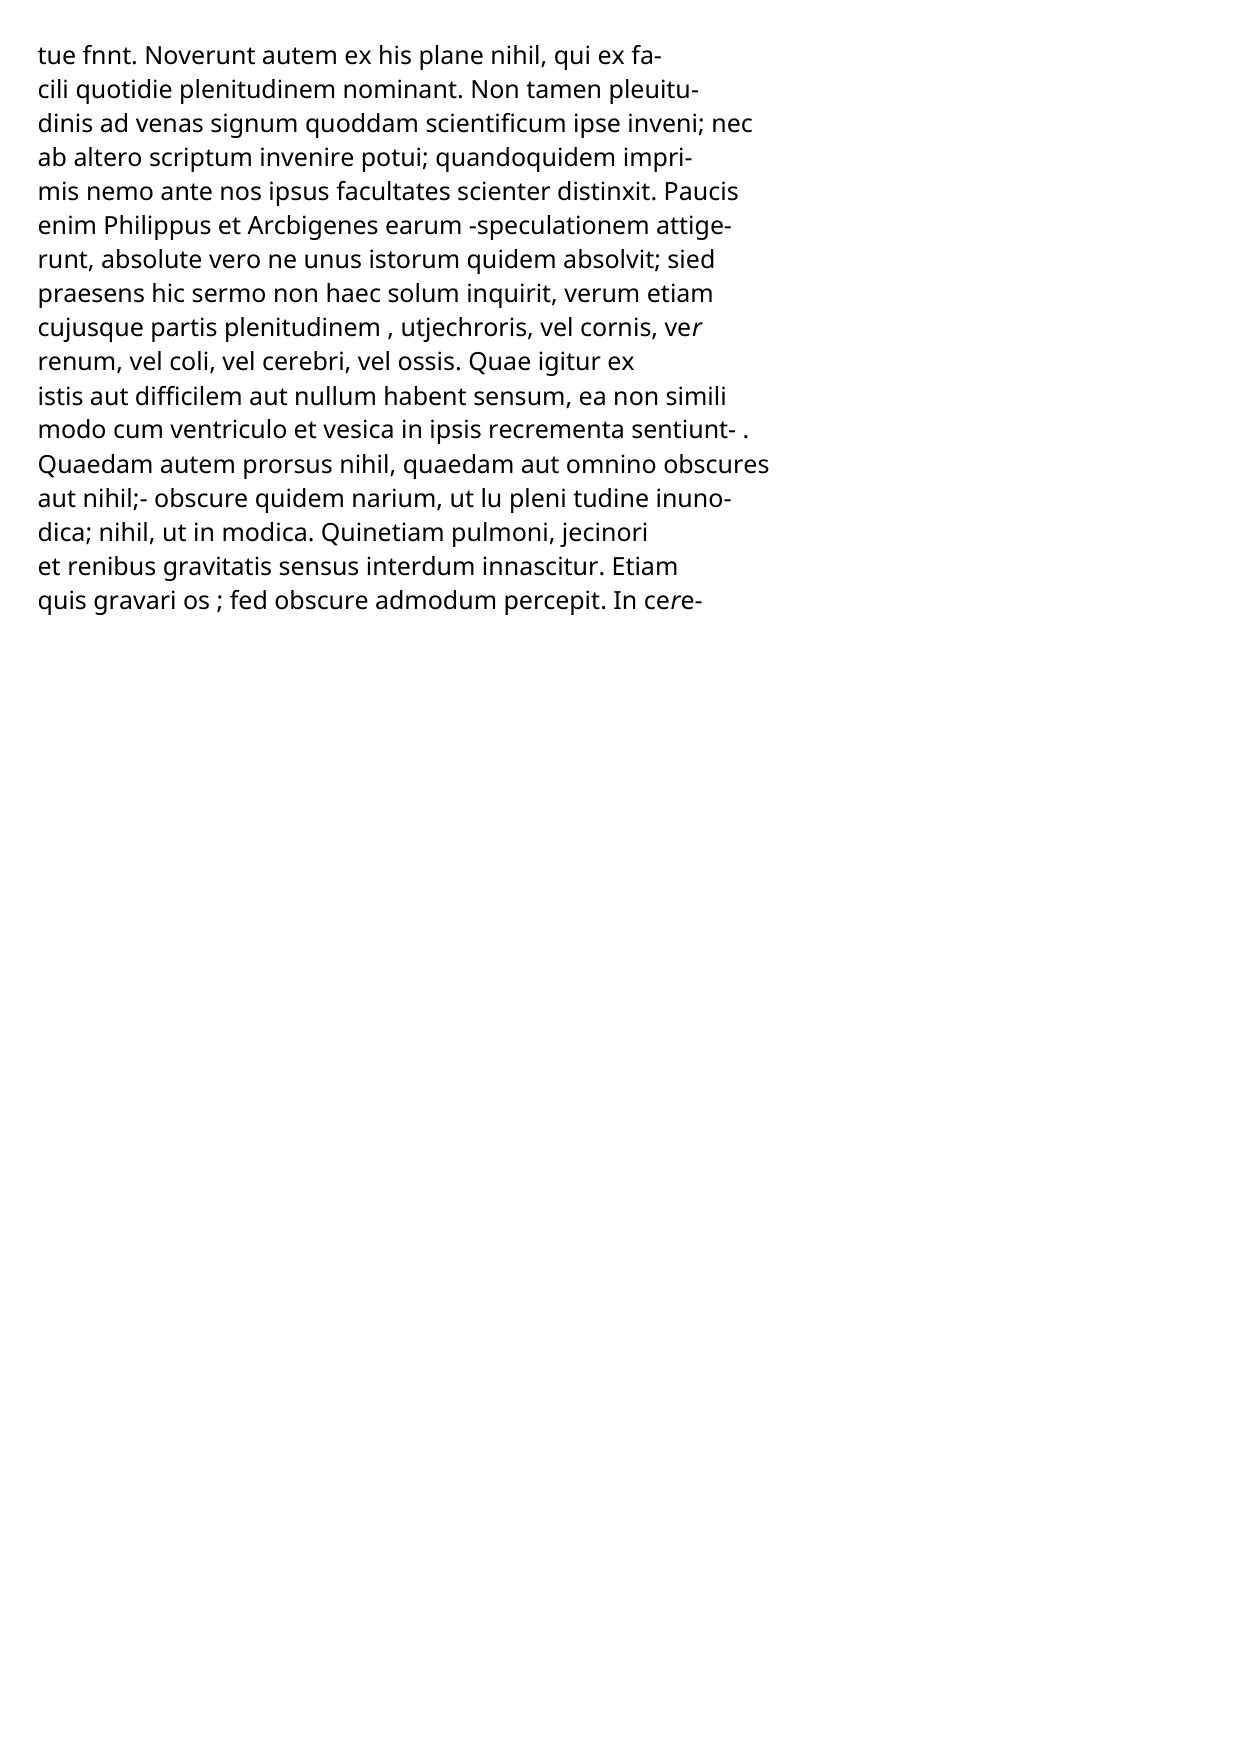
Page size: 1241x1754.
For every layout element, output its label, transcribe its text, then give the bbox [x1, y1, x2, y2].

text tue fnnt. Noverunt autem ex his plane nihil, qui ex fa- cili quotidie plenitudinem nominant. Non tamen pleuitu- dinis ad venas signum quoddam scientificum ipse inveni; nec ab altero scriptum invenire potui; quandoquidem impri- mis nemo ante nos ipsus facultates scienter distinxit. Paucis enim Philippus et Arcbigenes earum -speculationem attige- runt, absolute vero ne unus istorum quidem absolvit; sied praesens hic sermo non haec solum inquirit, verum etiam cujusque partis plenitudinem , utjechroris, vel cornis, ver renum, vel coli, vel cerebri, vel ossis. Quae igitur ex istis aut difficilem aut nullum habent sensum, ea non simili modo cum ventriculo et vesica in ipsis recrementa sentiunt- . Quaedam autem prorsus nihil, quaedam aut omnino obscures aut nihil;- obscure quidem narium, ut lu pleni tudine inuno- dica; nihil, ut in modica. Quinetiam pulmoni, jecinori et renibus gravitatis sensus interdum innascitur. Etiam quis gravari os ; fed obscure admodum percepit. In cere- [37, 37, 1203, 617]
